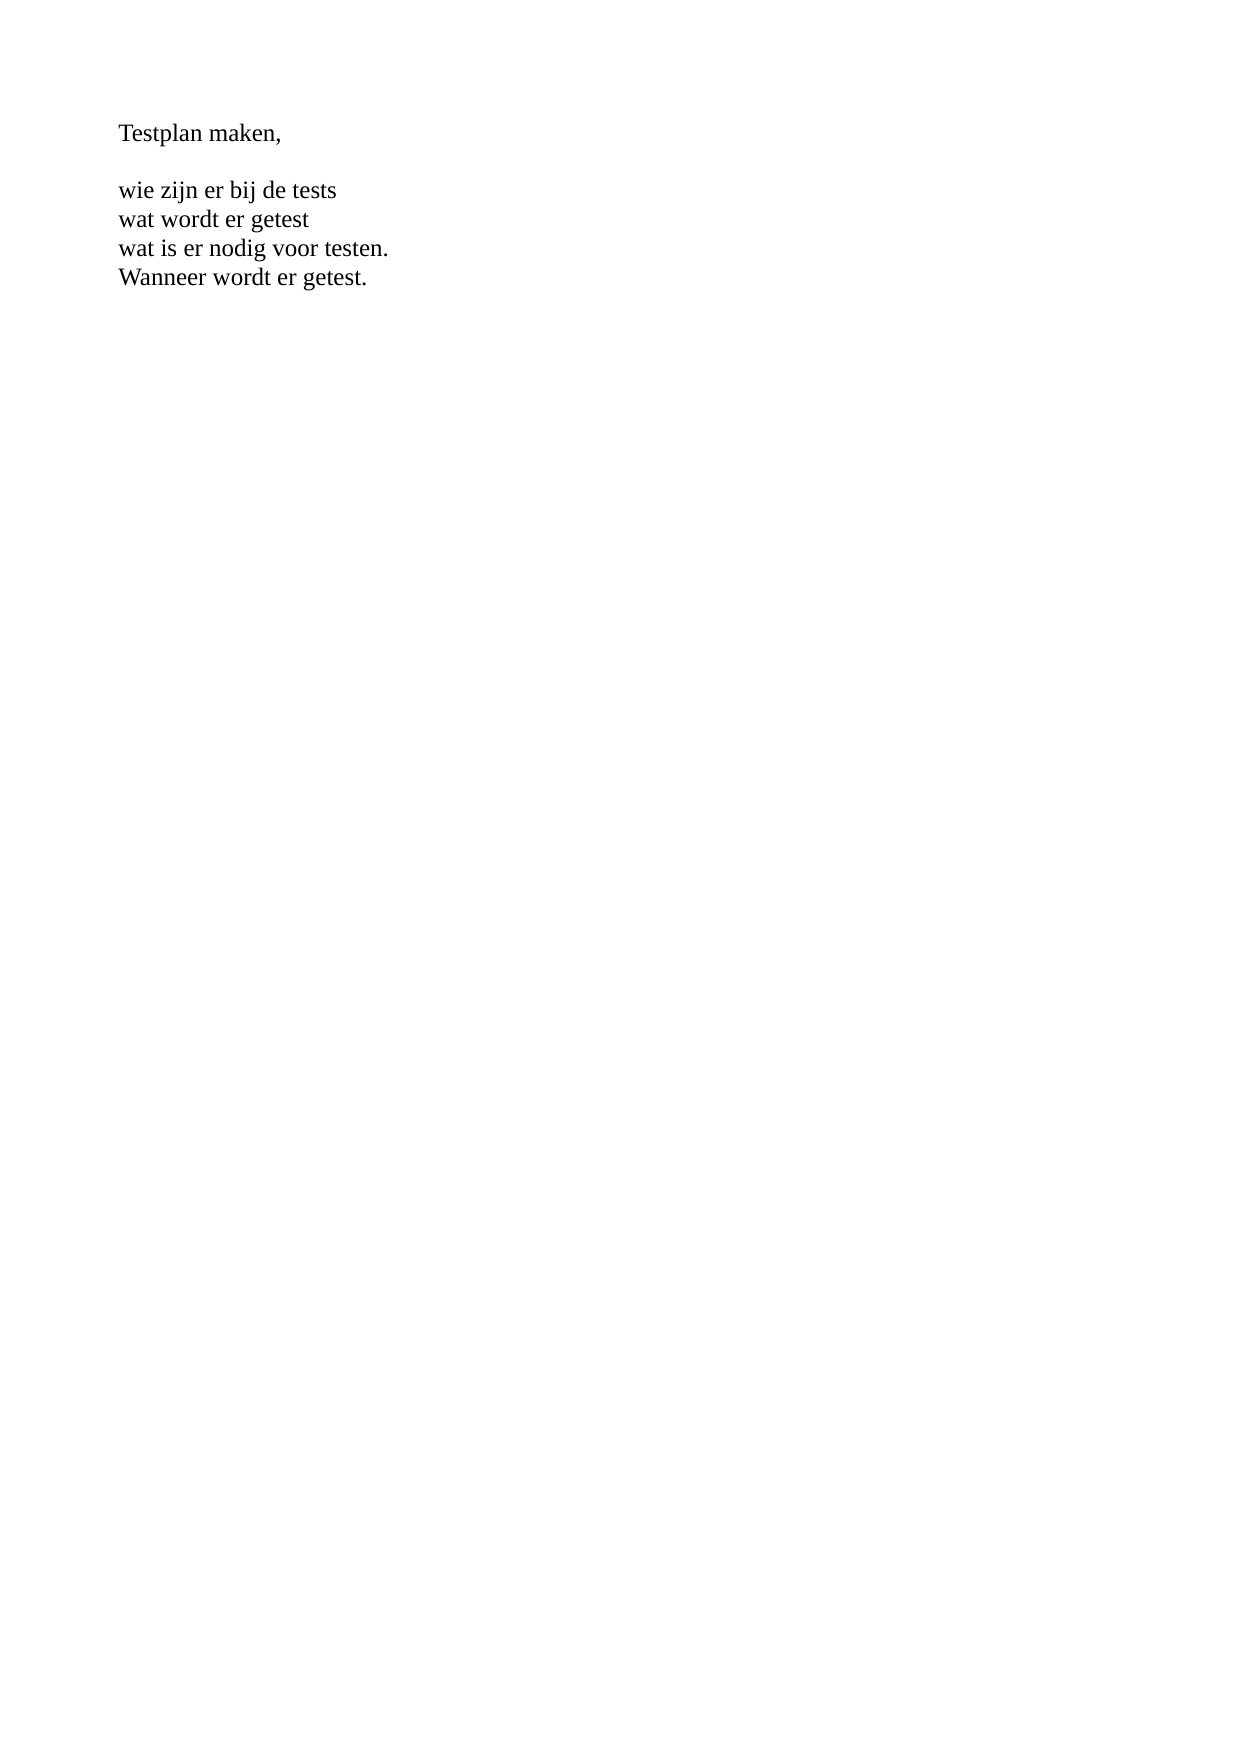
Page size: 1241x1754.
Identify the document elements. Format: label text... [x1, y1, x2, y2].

text wat is er nodig voor testen. [118, 233, 1122, 262]
text wie zijn er bij de tests [118, 176, 1122, 204]
text Testplan maken, [118, 118, 1122, 147]
text Wanneer wordt er getest. [118, 262, 1122, 291]
text wat wordt er getest [118, 204, 1122, 233]
